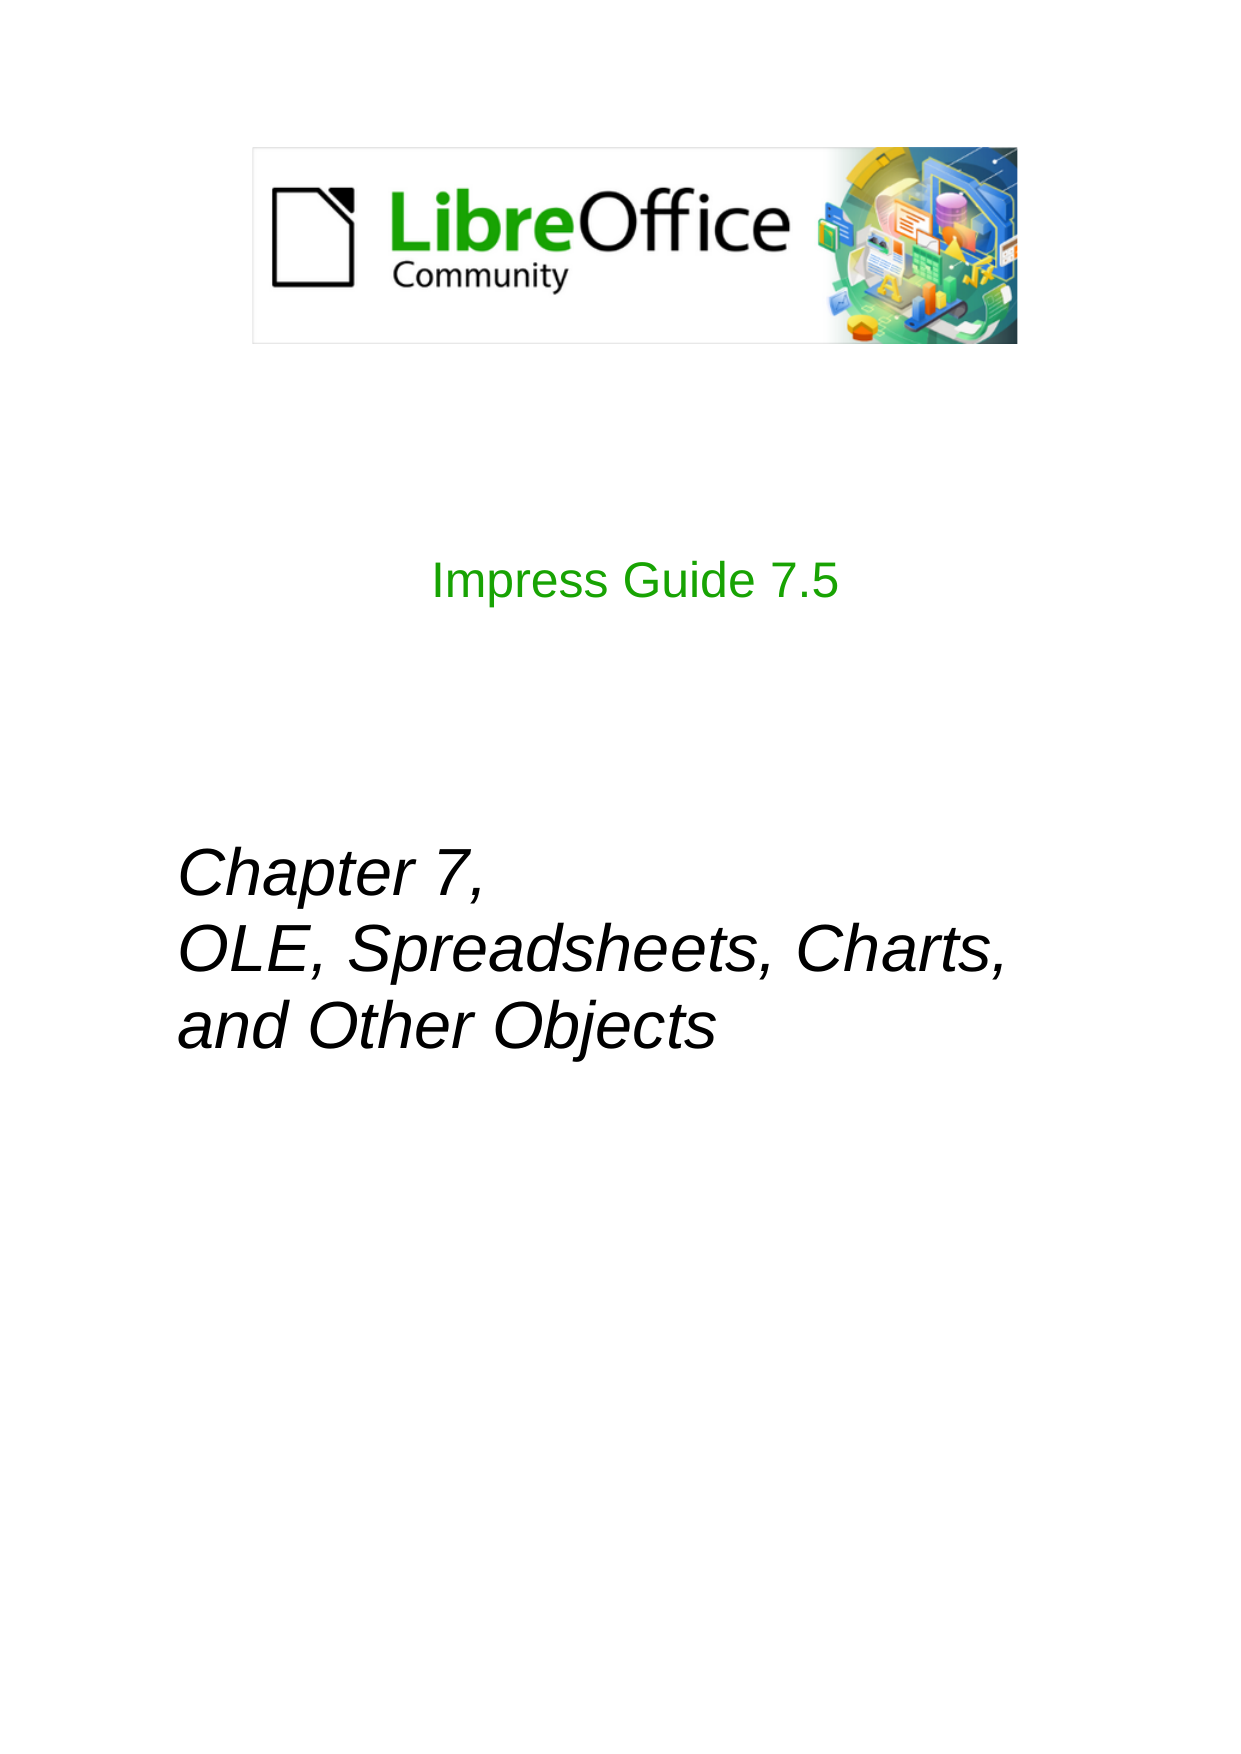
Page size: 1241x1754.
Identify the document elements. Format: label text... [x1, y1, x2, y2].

title Chapter 7, OLE, Spreadsheets, Charts, and Other Objects [177, 833, 1093, 1063]
picture [252, 147, 1018, 344]
text Impress Guide 7.5 [177, 550, 1093, 608]
